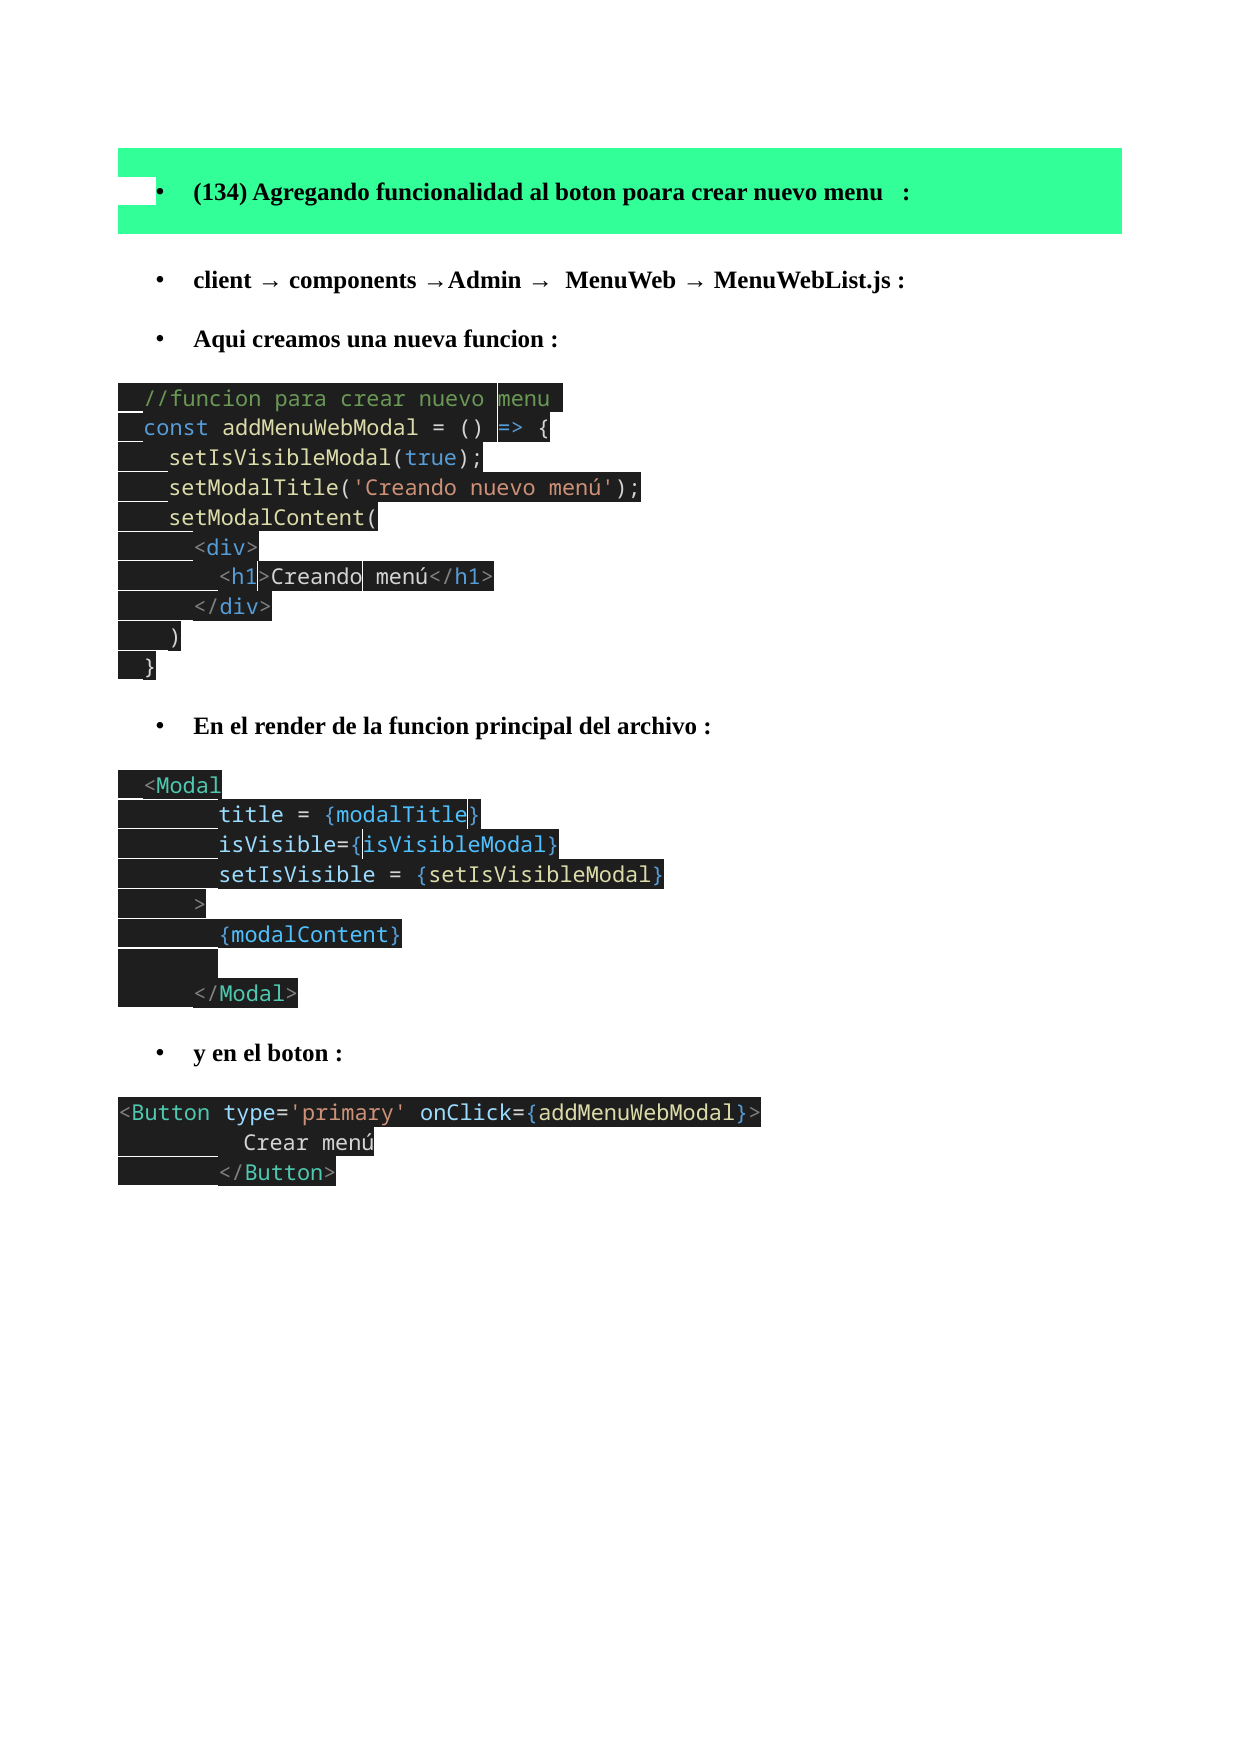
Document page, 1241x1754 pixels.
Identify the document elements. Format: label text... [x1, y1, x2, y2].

text <h1>Creando menú</h1> [118, 561, 1122, 591]
text Crear menú [118, 1127, 1122, 1156]
list Aqui creamos una nueva funcion : [156, 323, 1122, 353]
text </Button> [118, 1156, 1122, 1186]
text ) [118, 621, 1122, 651]
text > [118, 889, 1122, 918]
list (134) Agregando funcionalidad al boton poara crear nuevo menu : [156, 177, 1122, 205]
list En el render de la funcion principal del archivo : [156, 710, 1122, 740]
list y en el boton : [156, 1037, 1122, 1067]
text </Modal> [118, 978, 1122, 1008]
text {modalContent} [118, 918, 1122, 948]
text setIsVisibleModal(true); [118, 442, 1122, 472]
text const addMenuWebModal = () => { [118, 412, 1122, 442]
text setModalContent( [118, 502, 1122, 531]
text setIsVisible = {setIsVisibleModal} [118, 859, 1122, 889]
text isVisible={isVisibleModal} [118, 829, 1122, 859]
text title = {modalTitle} [118, 799, 1122, 829]
text setModalTitle('Creando nuevo menú'); [118, 472, 1122, 502]
text </div> [118, 591, 1122, 621]
text <Modal [118, 769, 1122, 799]
text } [118, 651, 1122, 680]
text //funcion para crear nuevo menu [118, 382, 1122, 412]
list client → components →Admin → MenuWeb → MenuWebList.js : [156, 264, 1122, 293]
text <div> [118, 531, 1122, 561]
text <Button type='primary' onClick={addMenuWebModal}> [118, 1097, 1122, 1127]
